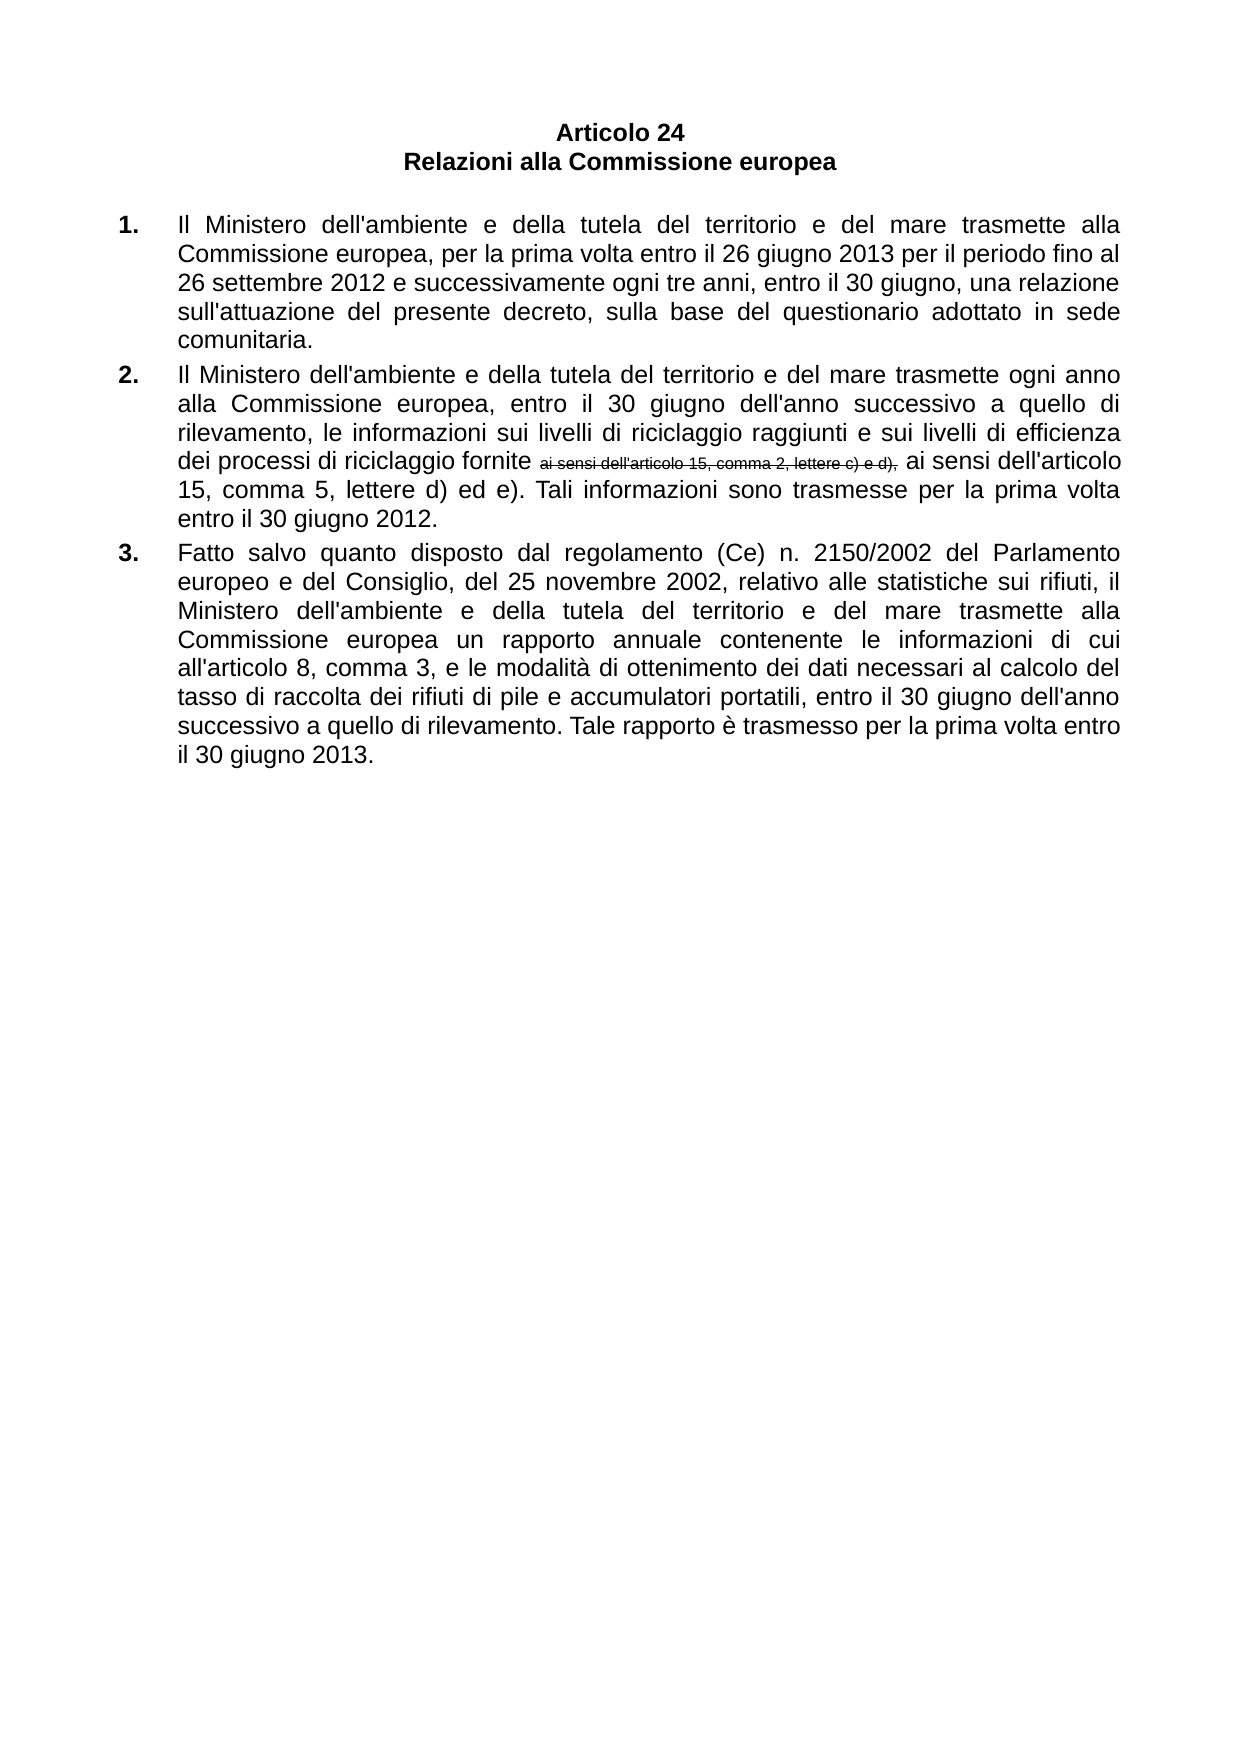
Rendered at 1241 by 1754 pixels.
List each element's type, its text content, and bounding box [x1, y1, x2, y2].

subtitle Articolo 24 Relazioni alla Commissione europea [118, 118, 1122, 176]
text 2. Il Ministero dell'ambiente e della tutela del territorio e del mare trasmette ogni anno alla Commissione europea, entro il 30 giugno dell'anno successivo a quello di rilevamento, le informazioni sui livelli di riciclaggio raggiunti e sui livelli di efficienza dei processi di riciclaggio fornite ai sensi dell'articolo 15, comma 2, lettere c) e d), ai sensi dell'articolo 15, comma 5, lettere d) ed e). Tali informazioni sono trasmesse per la prima volta entro il 30 giugno 2012. [118, 360, 1122, 532]
text 3. Fatto salvo quanto disposto dal regolamento (Ce) n. 2150/2002 del Parlamento europeo e del Consiglio, del 25 novembre 2002, relativo alle statistiche sui rifiuti, il Ministero dell'ambiente e della tutela del territorio e del mare trasmette alla Commissione europea un rapporto annuale contenente le informazioni di cui all'articolo 8, comma 3, e le modalità di ottenimento dei dati necessari al calcolo del tasso di raccolta dei rifiuti di pile e accumulatori portatili, entro il 30 giugno dell'anno successivo a quello di rilevamento. Tale rapporto è trasmesso per la prima volta entro il 30 giugno 2013. [118, 538, 1122, 768]
text 1. Il Ministero dell'ambiente e della tutela del territorio e del mare trasmette alla Commissione europea, per la prima volta entro il 26 giugno 2013 per il periodo fino al 26 settembre 2012 e successivamente ogni tre anni, entro il 30 giugno, una relazione sull'attuazione del presente decreto, sulla base del questionario adottato in sede comunitaria. [118, 210, 1122, 354]
